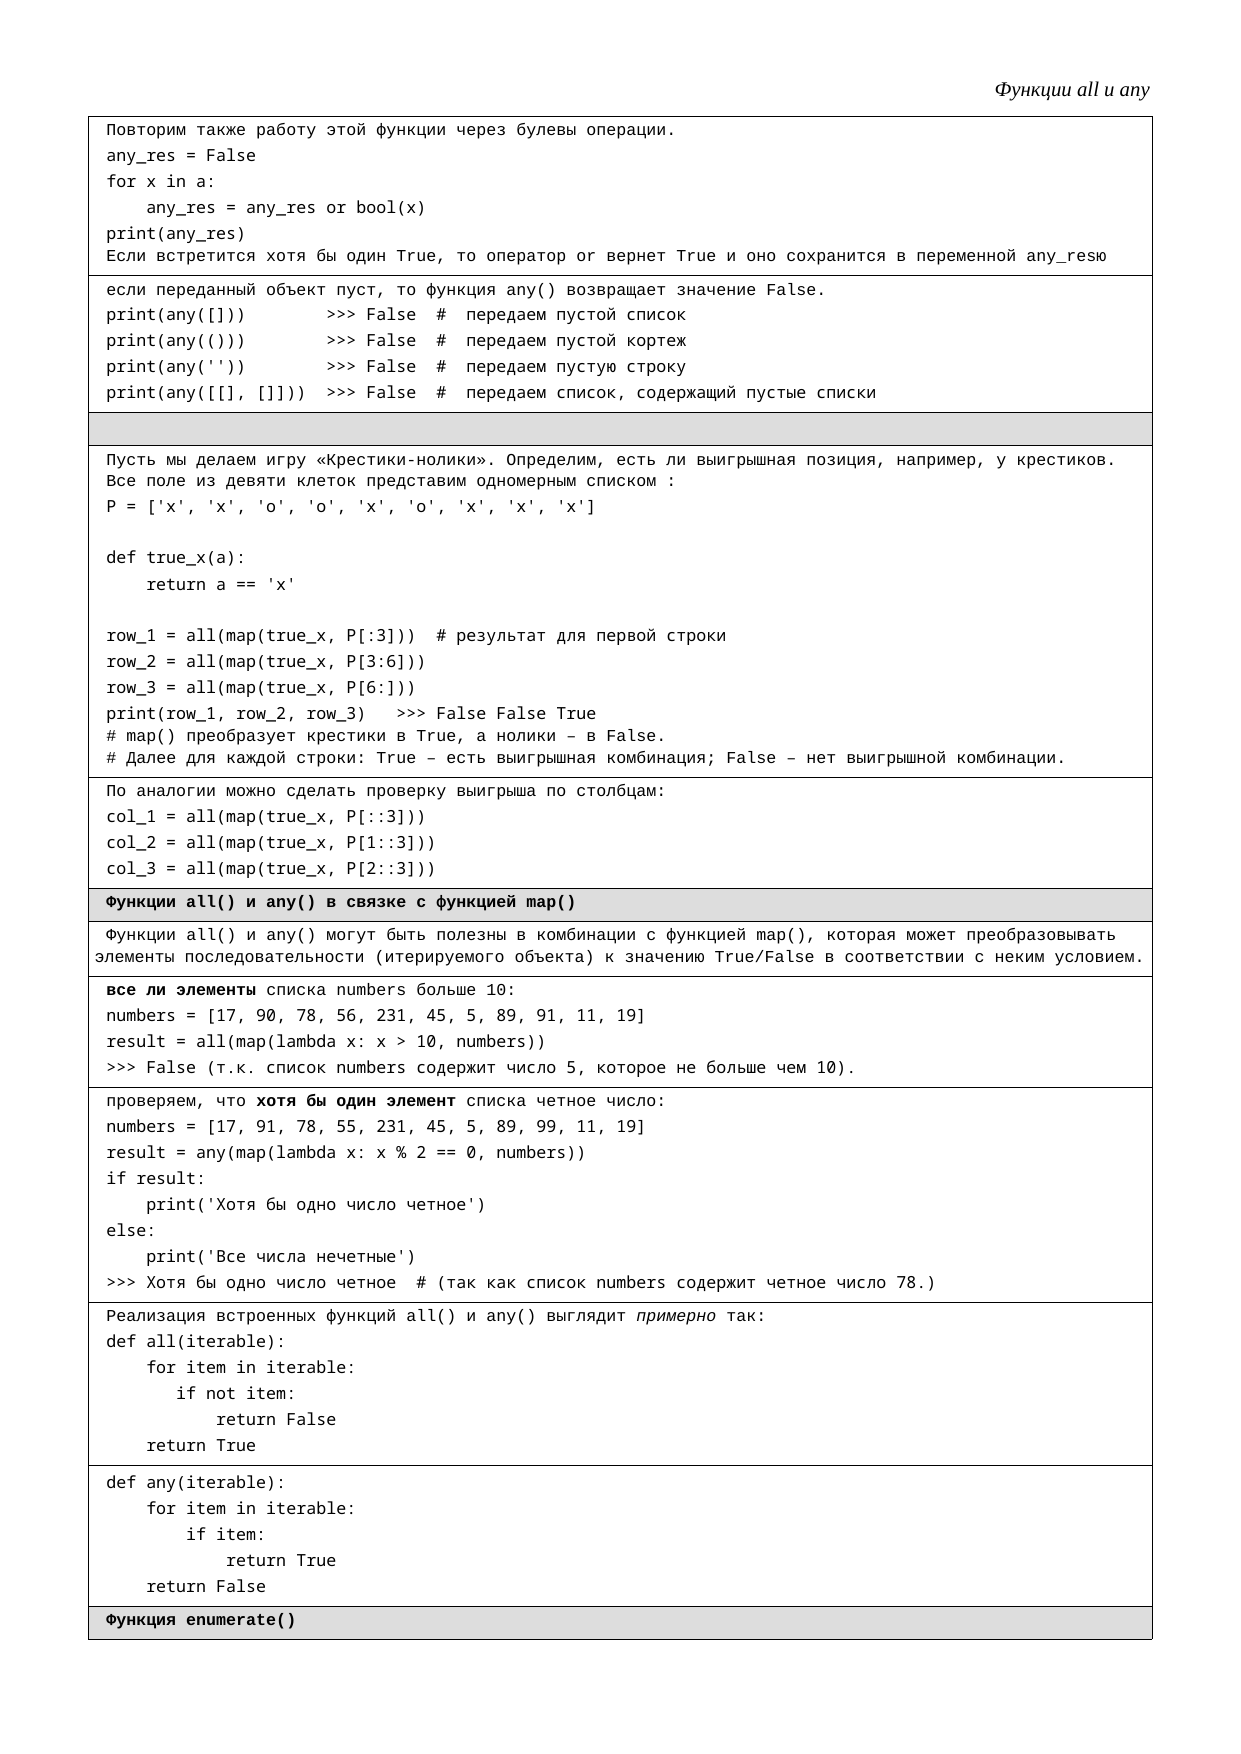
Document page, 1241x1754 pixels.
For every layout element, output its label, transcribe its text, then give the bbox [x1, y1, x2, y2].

table_cell Пусть мы делаем игру «Крестики-нолики». Определим, есть ли выигрышная позиция, например, у крестиков. Все поле из девяти клеток представим одномерным списком : P = ['x', 'x', 'o', 'o', 'x', 'o', 'x', 'x', 'x'] def true_x(a): return a == 'x' row_1 = all(map(true_x, P[:3])) # результат для первой строки row_2 = all(map(true_x, P[3:6])) row_3 = all(map(true_x, P[6:])) print(row_1, row_2, row_3) >>> False False True # map() преобразует крестики в True, а нолики – в False. # Далее для каждой строки: True – есть выигрышная комбинация; False – нет выигрышной комбинации. [89, 446, 1152, 777]
table_cell Повторим также работу этой функции через булевы операции. any_res = False for x in a: any_res = any_res or bool(x) print(any_res) Если встретится хотя бы один True, то оператор or вернет True и оно сохранится в переменной any_resю [89, 117, 1152, 275]
table_cell [89, 413, 1152, 445]
table_cell если переданный объект пуст, то функция any() возвращает значение False. print(any([])) >>> False # передаем пустой список print(any(())) >>> False # передаем пустой кортеж print(any('')) >>> False # передаем пустую строку print(any([[], []])) >>> False # передаем список, содержащий пустые списки [89, 276, 1152, 412]
table_cell По аналогии можно сделать проверку выигрыша по столбцам: col_1 = all(map(true_x, P[::3])) col_2 = all(map(true_x, P[1::3])) col_3 = all(map(true_x, P[2::3])) [89, 778, 1152, 888]
table_cell def any(iterable): for item in iterable: if item: return True return False [89, 1466, 1152, 1606]
table_cell Функции all() и any() могут быть полезны в комбинации с функцией map(), которая может преобразовывать элементы последовательности (итерируемого объекта) к значению True/False в соответствии с неким условием. [89, 922, 1152, 976]
table_cell Реализация встроенных функций all() и any() выглядит примерно так: def all(iterable): for item in iterable: if not item: return False return True [89, 1303, 1152, 1464]
table_cell Функции all() и any() в связке с функцией map() [89, 889, 1152, 921]
table_cell Функция enumerate() [89, 1607, 1152, 1639]
table_cell проверяем, что хотя бы один элемент списка четное число: numbers = [17, 91, 78, 55, 231, 45, 5, 89, 99, 11, 19] result = any(map(lambda x: x % 2 == 0, numbers)) if result: print('Хотя бы одно число четное') else: print('Все числа нечетные') >>> Хотя бы одно число четное # (так как список numbers содержит четное число 78.) [89, 1088, 1152, 1302]
table_cell все ли элементы списка numbers больше 10: numbers = [17, 90, 78, 56, 231, 45, 5, 89, 91, 11, 19] result = all(map(lambda x: x > 10, numbers)) >>> False (т.к. список numbers содержит число 5, которое не больше чем 10). [89, 977, 1152, 1087]
